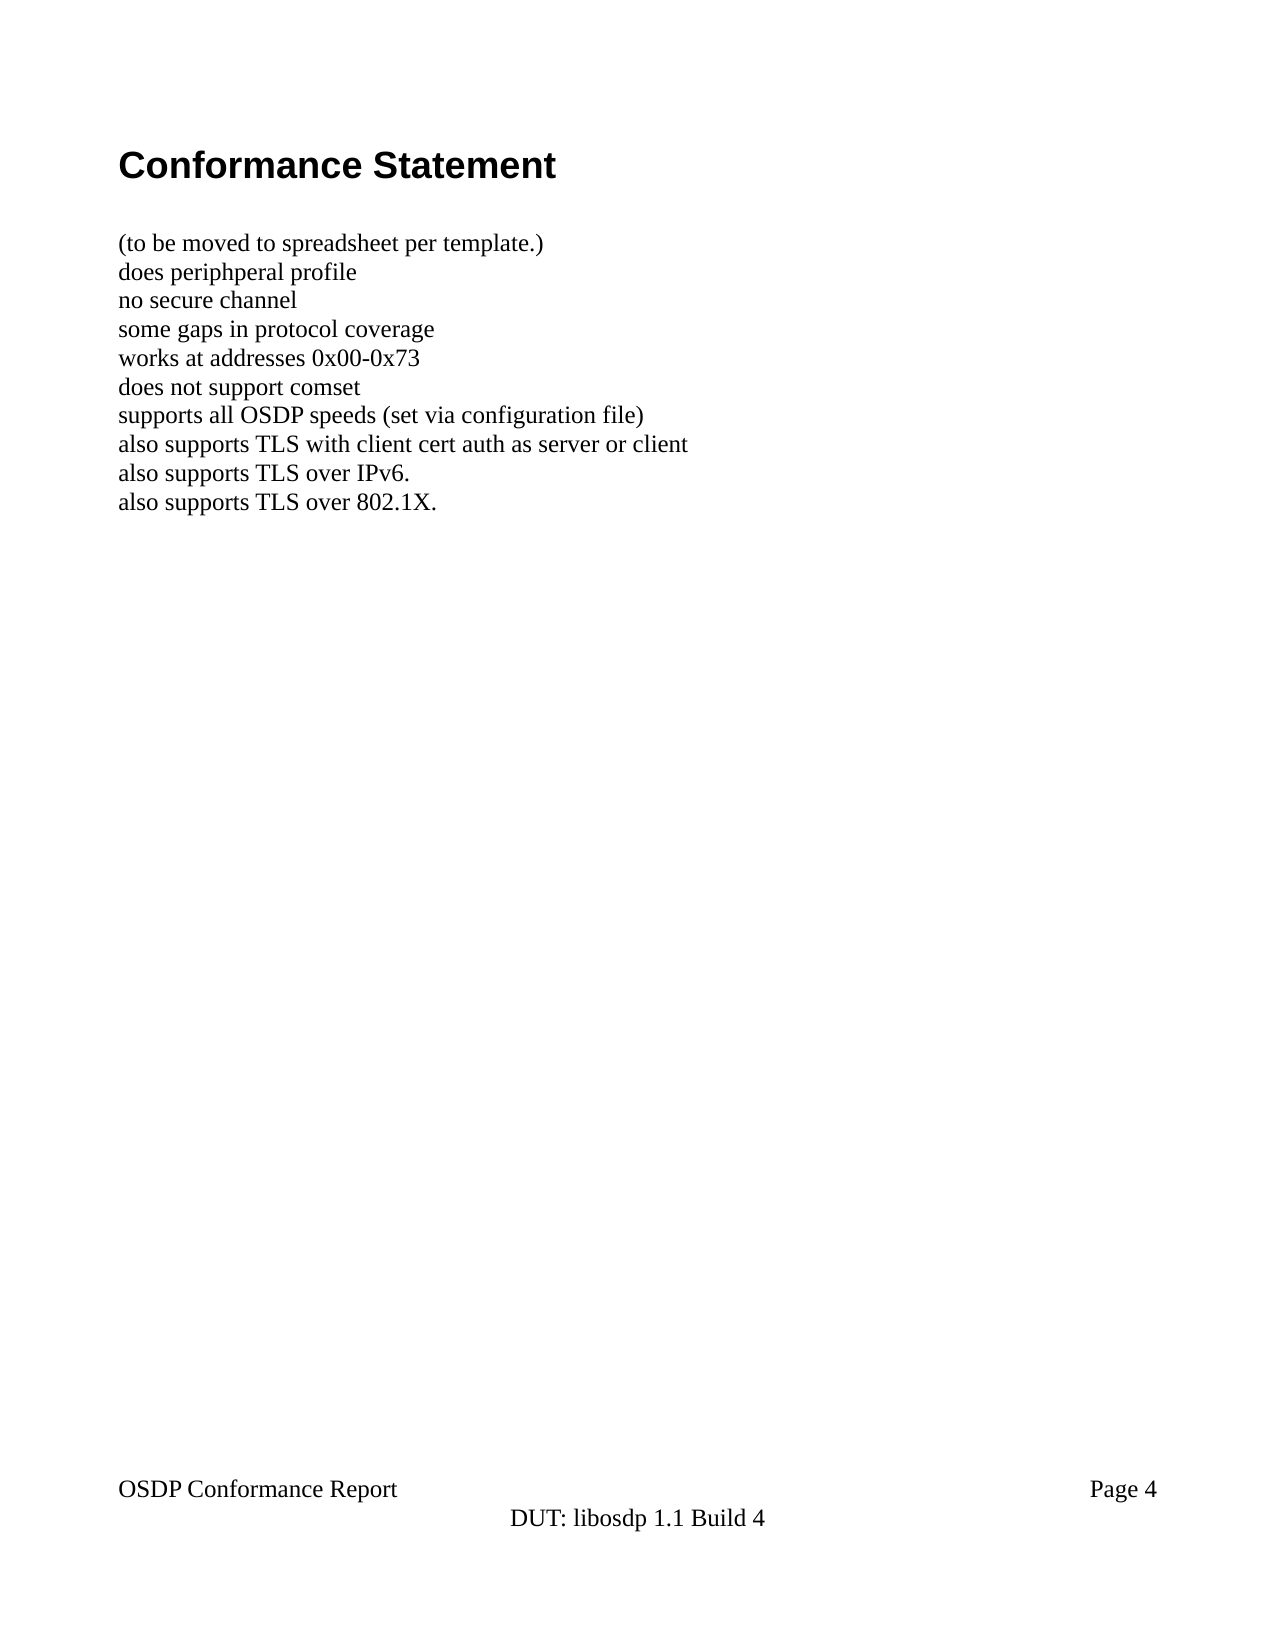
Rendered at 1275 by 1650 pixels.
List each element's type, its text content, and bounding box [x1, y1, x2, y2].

text also supports TLS with client cert auth as server or client [118, 429, 1157, 458]
subtitle Conformance Statement [118, 143, 1157, 187]
text no secure channel [118, 286, 1157, 314]
text does periphperal profile [118, 257, 1157, 286]
text (to be moved to spreadsheet per template.) [118, 228, 1157, 257]
text also supports TLS over 802.1X. [118, 487, 1157, 516]
text works at addresses 0x00-0x73 [118, 343, 1157, 372]
text does not support comset [118, 372, 1157, 401]
text supports all OSDP speeds (set via configuration file) [118, 401, 1157, 429]
text also supports TLS over IPv6. [118, 458, 1157, 487]
text some gaps in protocol coverage [118, 314, 1157, 343]
